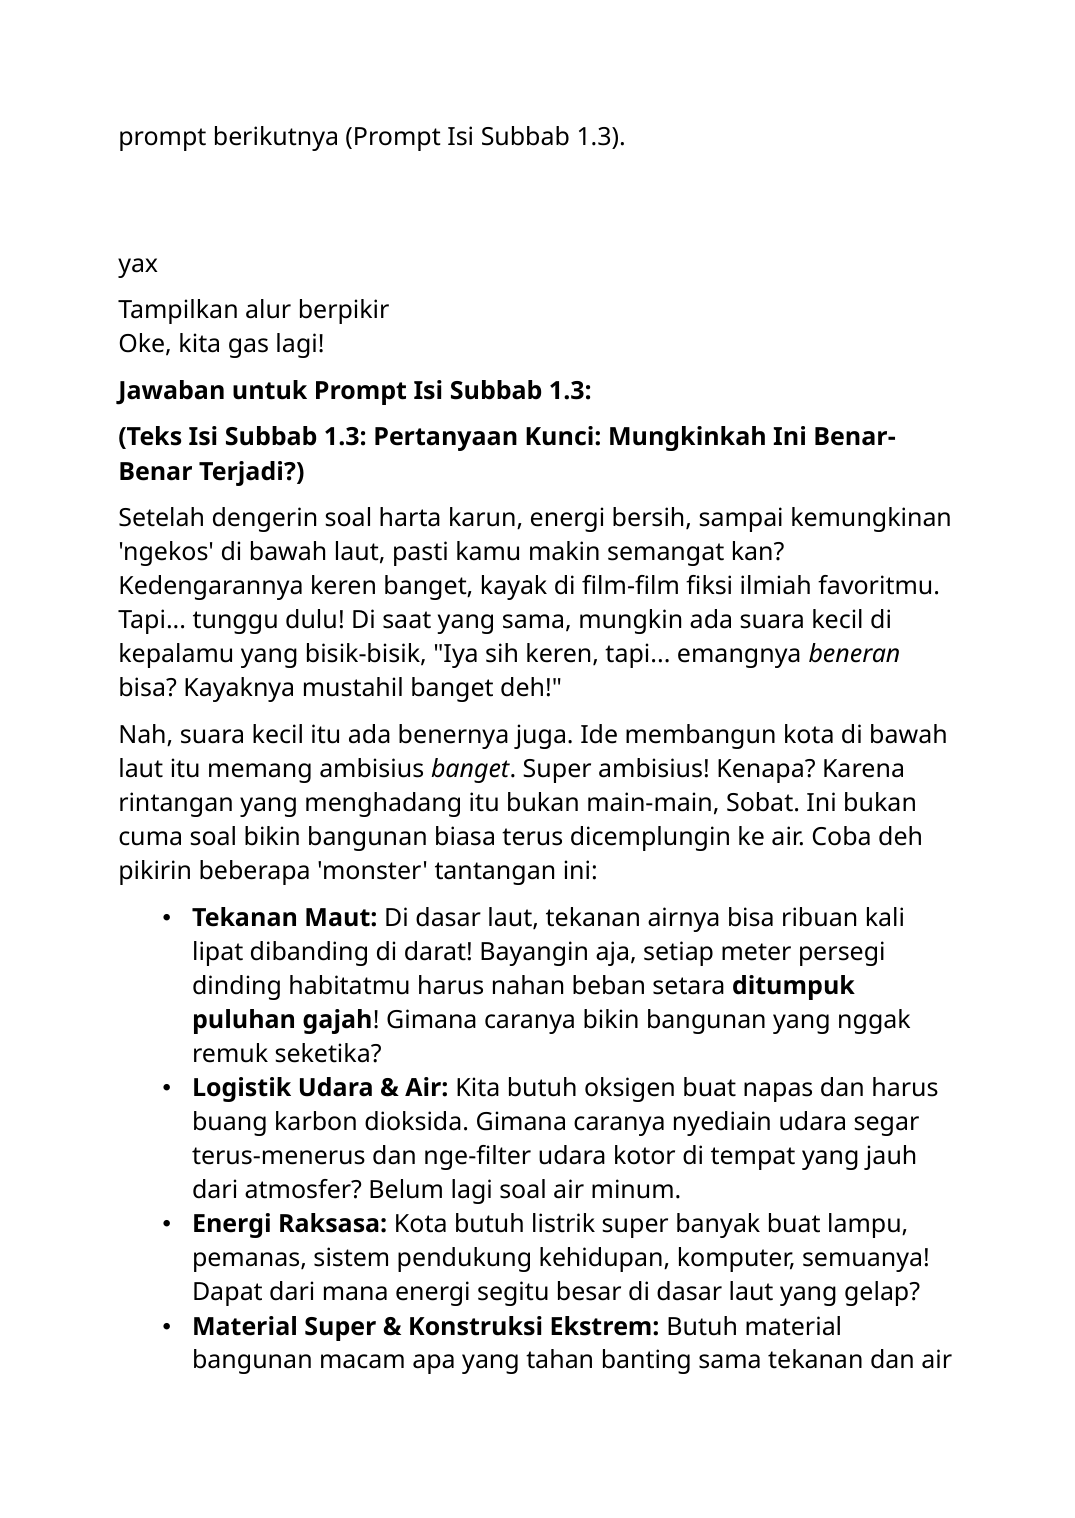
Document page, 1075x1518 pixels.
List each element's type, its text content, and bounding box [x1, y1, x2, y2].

list Logistik Udara & Air: Kita butuh oksigen buat napas dan harus buang karbon dioksida. Gimana caranya nyediain udara segar terus-menerus dan nge-filter udara kotor di tempat yang jauh dari atmosfer? Belum lagi soal air minum. [162, 1070, 957, 1206]
text Setelah dengerin soal harta karun, energi bersih, sampai kemungkinan 'ngekos' di bawah laut, pasti kamu makin semangat kan? Kedengarannya keren banget, kayak di film-film fiksi ilmiah favoritmu. Tapi... tunggu dulu! Di saat yang sama, mungkin ada suara kecil di kepalamu yang bisik-bisik, "Iya sih keren, tapi... emangnya beneran bisa? Kayaknya mustahil banget deh!" [118, 500, 957, 704]
list Energi Raksasa: Kota butuh listrik super banyak buat lampu, pemanas, sistem pendukung kehidupan, komputer, semuanya! Dapat dari mana energi segitu besar di dasar laut yang gelap? [162, 1206, 957, 1308]
text Oke, kita gas lagi! [118, 326, 957, 360]
text yax [118, 245, 957, 279]
text (Teks Isi Subbab 1.3: Pertanyaan Kunci: Mungkinkah Ini Benar-Benar Terjadi?) [118, 419, 957, 487]
list Material Super & Konstruksi Ekstrem: Butuh material bangunan macam apa yang tahan banting sama tekanan dan air [162, 1308, 957, 1376]
text Tampilkan alur berpikir [118, 292, 957, 326]
list Tekanan Maut: Di dasar laut, tekanan airnya bisa ribuan kali lipat dibanding di darat! Bayangin aja, setiap meter persegi dinding habitatmu harus nahan beban setara ditumpuk puluhan gajah! Gimana caranya bikin bangunan yang nggak remuk seketika? [162, 899, 957, 1070]
text prompt berikutnya (Prompt Isi Subbab 1.3). [118, 118, 957, 152]
text Jawaban untuk Prompt Isi Subbab 1.3: [118, 372, 957, 407]
text Nah, suara kecil itu ada benernya juga. Ide membangun kota di bawah laut itu memang ambisius banget. Super ambisius! Kenapa? Karena rintangan yang menghadang itu bukan main-main, Sobat. Ini bukan cuma soal bikin bangunan biasa terus dicemplungin ke air. Coba deh pikirin beberapa 'monster' tantangan ini: [118, 717, 957, 887]
